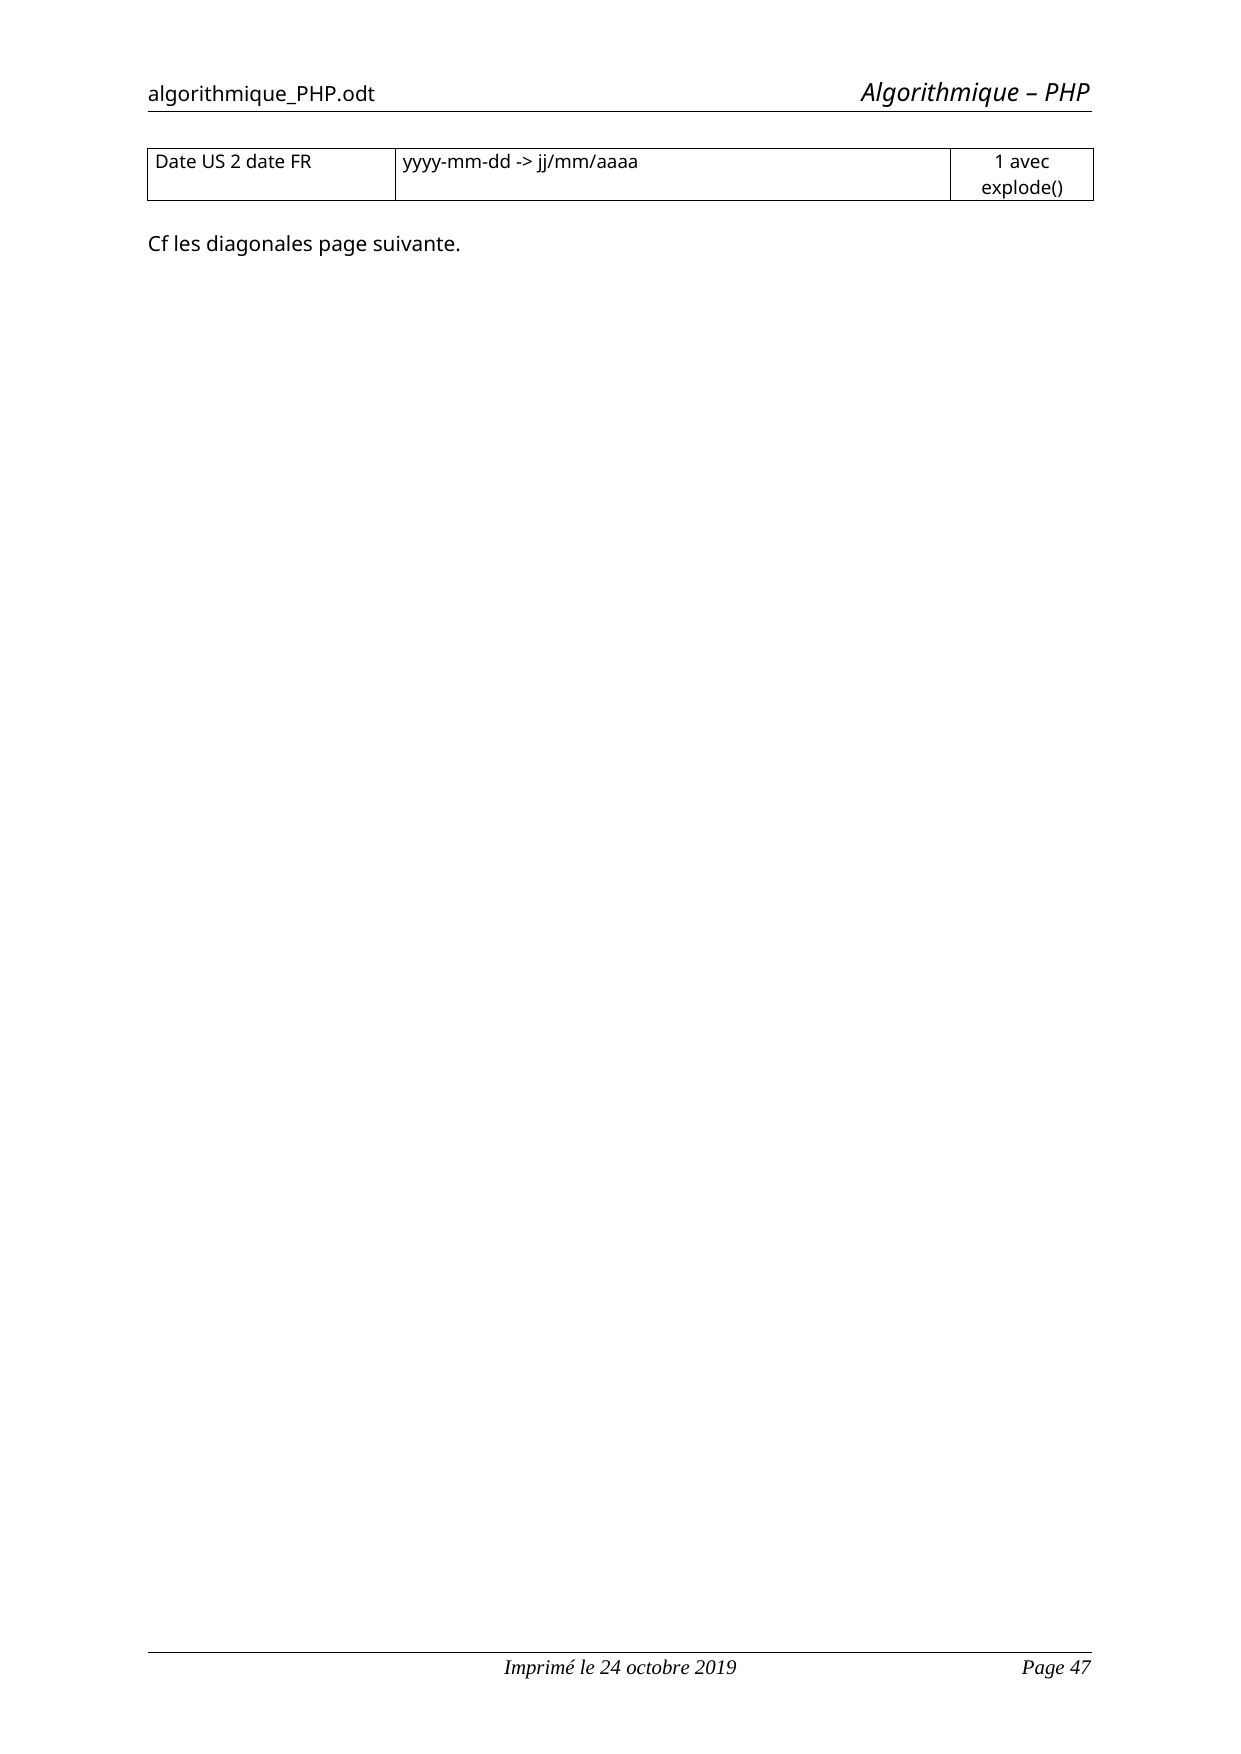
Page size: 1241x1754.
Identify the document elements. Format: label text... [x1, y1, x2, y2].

table_cell 1 avec explode() [951, 149, 1093, 200]
table_cell Date US 2 date FR [148, 149, 395, 200]
text Cf les diagonales page suivante. [148, 229, 1092, 258]
table_cell yyyy-mm-dd -> jj/mm/aaaa [396, 149, 950, 200]
